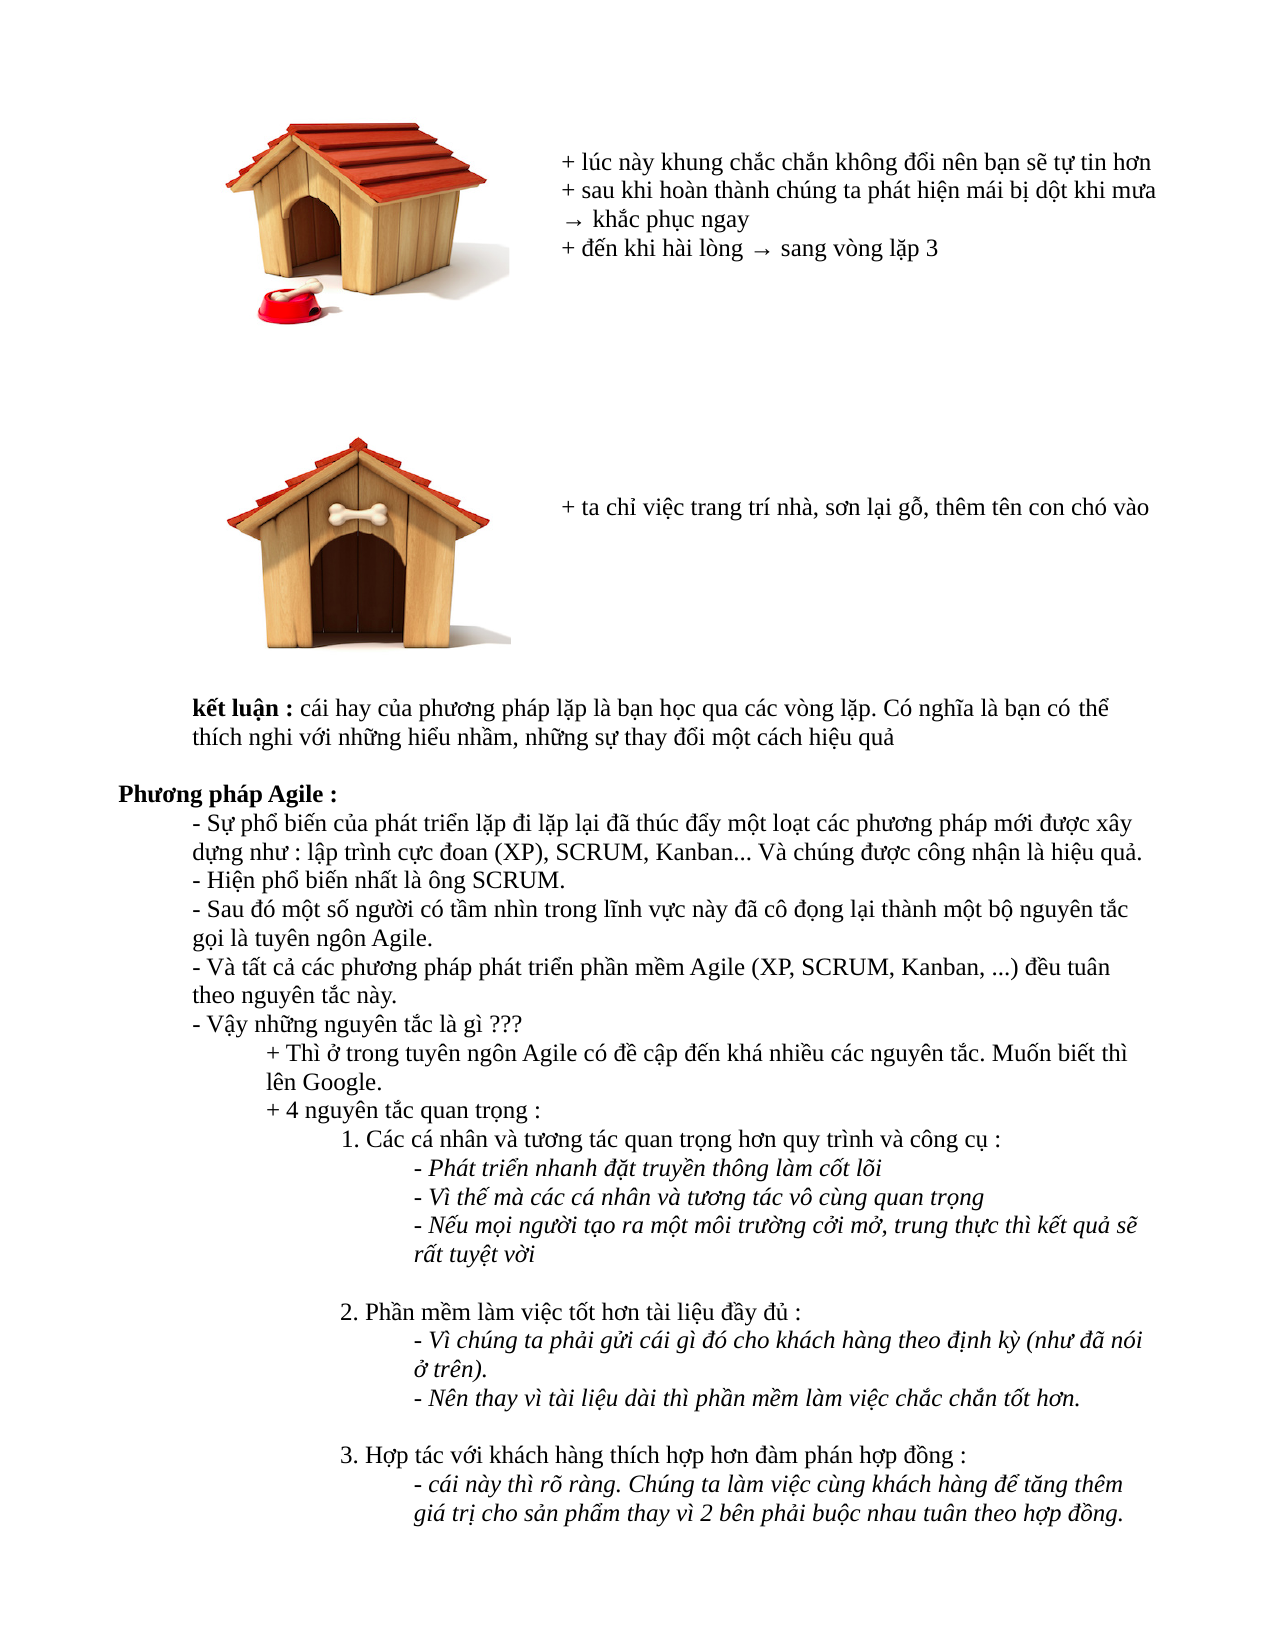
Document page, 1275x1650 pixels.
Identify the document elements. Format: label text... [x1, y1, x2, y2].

text - Sự phổ biến của phát triển lặp đi lặp lại đã thúc đẩy một loạt các phương pháp mới được xây dựng như : lập trình cực đoan (XP), SCRUM, Kanban... Và chúng được công nhận là hiệu quả. [118, 808, 1157, 866]
text + Thì ở trong tuyên ngôn Agile có đề cập đến khá nhiều các nguyên tắc. Muốn biết thì lên Google. [118, 1038, 1157, 1096]
list 1. Các cá nhân và tương tác quan trọng hơn quy trình và công cụ : [303, 1124, 1157, 1153]
text kết luận : cái hay của phương pháp lặp là bạn học qua các vòng lặp. Có nghĩa là bạn có thể thích nghi với những hiểu nhầm, những sự thay đổi một cách hiệu quả [118, 693, 1157, 751]
text - Sau đó một số người có tầm nhìn trong lĩnh vực này đã cô đọng lại thành một bộ nguyên tắc gọi là tuyên ngôn Agile. [118, 894, 1157, 952]
text - Hiện phổ biến nhất là ông SCRUM. [118, 866, 1157, 894]
text [118, 176, 209, 233]
text - Và tất cả các phương pháp phát triển phần mềm Agile (XP, SCRUM, Kanban, ...) đều tuân theo nguyên tắc này. [118, 952, 1157, 1009]
text Phương pháp Agile : [118, 779, 1157, 808]
picture [209, 108, 510, 334]
text + ta chỉ việc trang trí nhà, sơn lại gỗ, thêm tên con chó vào [511, 492, 1157, 521]
text - Phát triển nhanh đặt truyền thông làm cốt lõi [118, 1153, 1157, 1182]
text - Nếu mọi người tạo ra một môi trường cởi mở, trung thực thì kết quả sẽ rất tuyệt vời [118, 1211, 1157, 1268]
text 3. Hợp tác với khách hàng thích hợp hơn đàm phán hợp đồng : [118, 1441, 1157, 1469]
text + 4 nguyên tắc quan trọng : [118, 1096, 1157, 1124]
picture [211, 436, 511, 662]
text - Nên thay vì tài liệu dài thì phần mềm làm việc chắc chắn tốt hơn. [118, 1383, 1157, 1412]
text - Vậy những nguyên tắc là gì ??? [118, 1009, 1157, 1038]
text + sau khi hoàn thành chúng ta phát hiện mái bị dột khi mưa → khắc phục ngay [510, 176, 1157, 233]
text - Vì chúng ta phải gửi cái gì đó cho khách hàng theo định kỳ (như đã nói ở trên). [118, 1326, 1157, 1383]
text + đến khi hài lòng → sang vòng lặp 3 [510, 233, 1157, 262]
text [118, 492, 211, 521]
text - cái này thì rõ ràng. Chúng ta làm việc cùng khách hàng để tăng thêm giá trị cho sản phẩm thay vì 2 bên phải buộc nhau tuân theo hợp đồng. [118, 1469, 1157, 1527]
text 2. Phần mềm làm việc tốt hơn tài liệu đầy đủ : [118, 1297, 1157, 1326]
text + lúc này khung chắc chắn không đổi nên bạn sẽ tự tin hơn [510, 147, 1157, 176]
text [118, 147, 209, 176]
text [118, 233, 209, 262]
text - Vì thế mà các cá nhân và tương tác vô cùng quan trọng [118, 1182, 1157, 1211]
